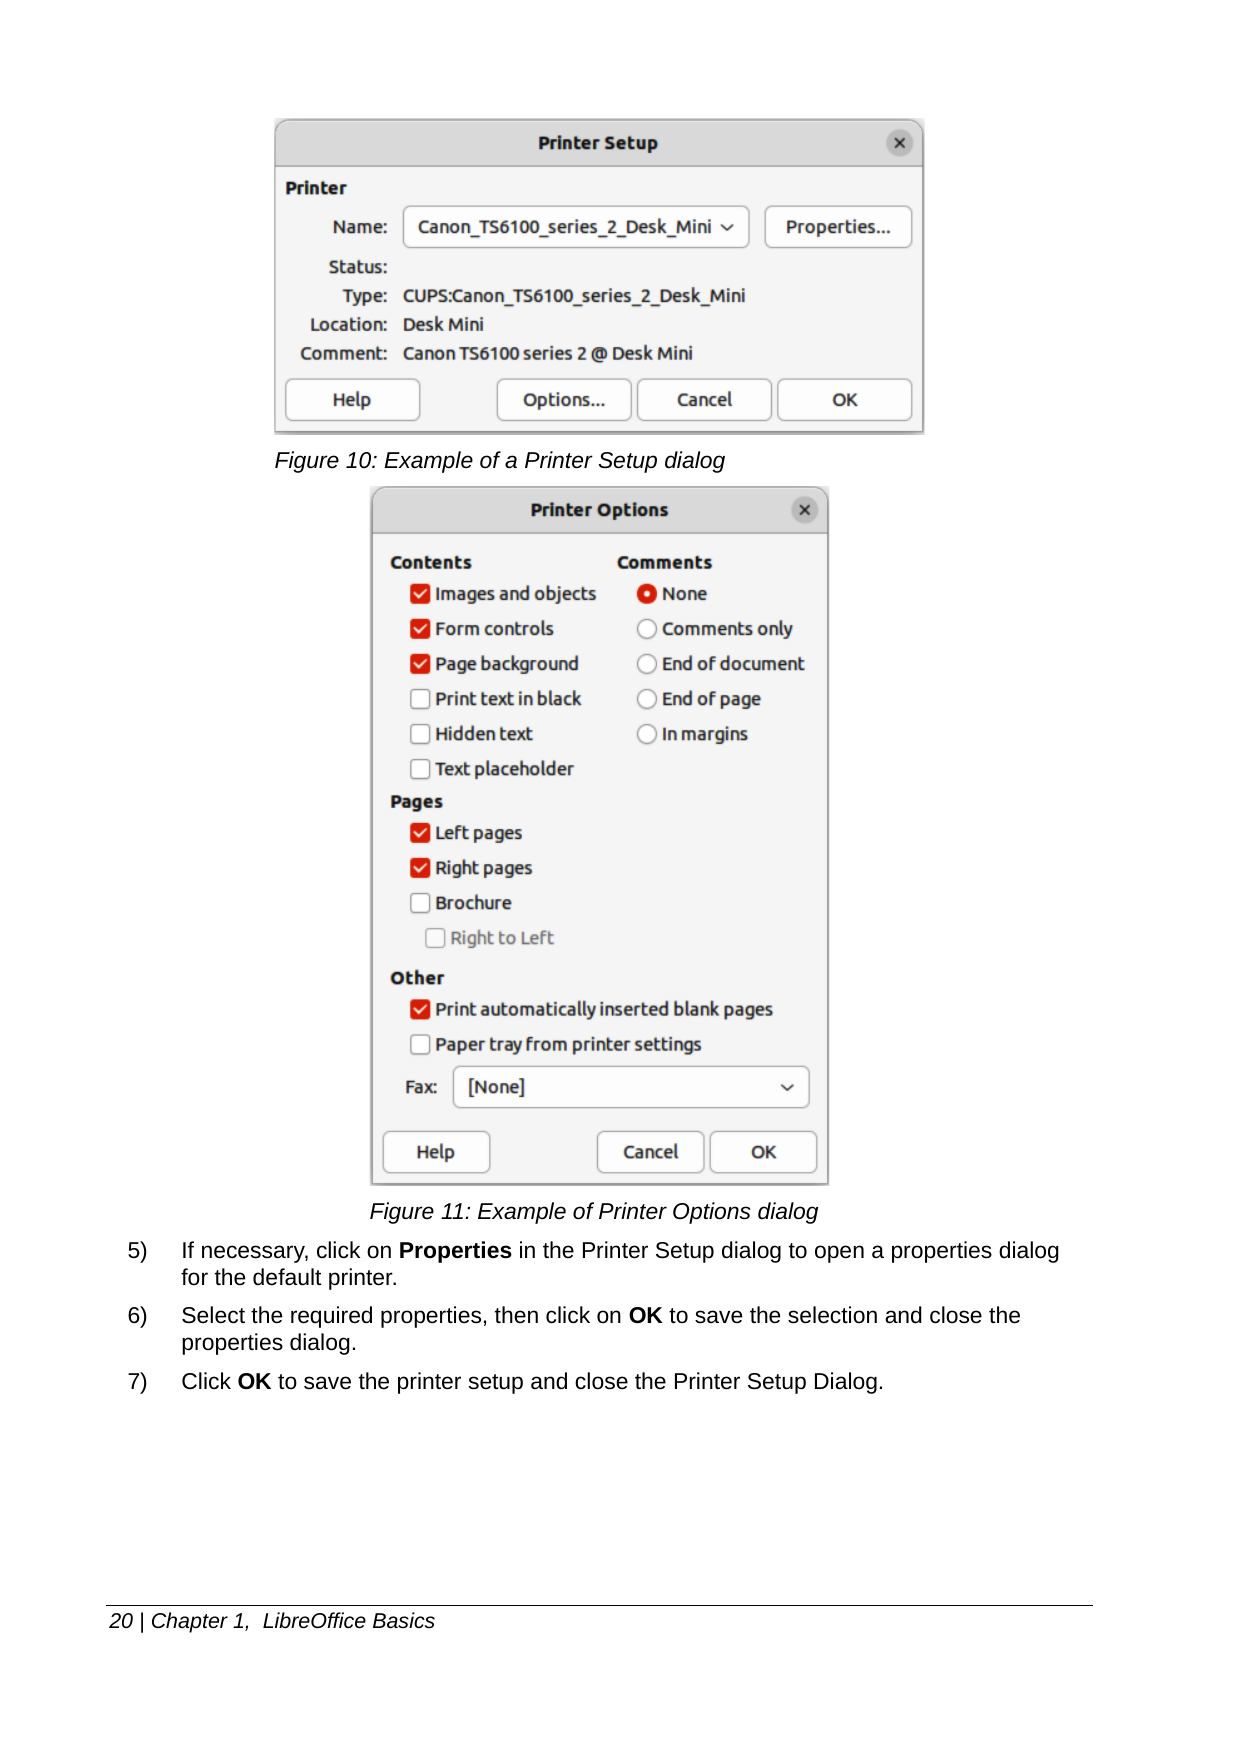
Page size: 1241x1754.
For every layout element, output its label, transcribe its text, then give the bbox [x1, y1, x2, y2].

list If necessary, click on Properties in the Printer Setup dialog to open a properties dialog for the default printer. [148, 1237, 1093, 1290]
picture [274, 118, 925, 435]
list Click OK to save the printer setup and close the Printer Setup Dialog. [148, 1368, 1093, 1394]
text Figure 11: Example of Printer Options dialog [369, 1198, 829, 1225]
list Select the required properties, then click on OK to save the selection and close the properties dialog. [148, 1302, 1093, 1355]
picture [369, 486, 830, 1186]
text Figure 10: Example of a Printer Setup dialog [274, 447, 924, 473]
